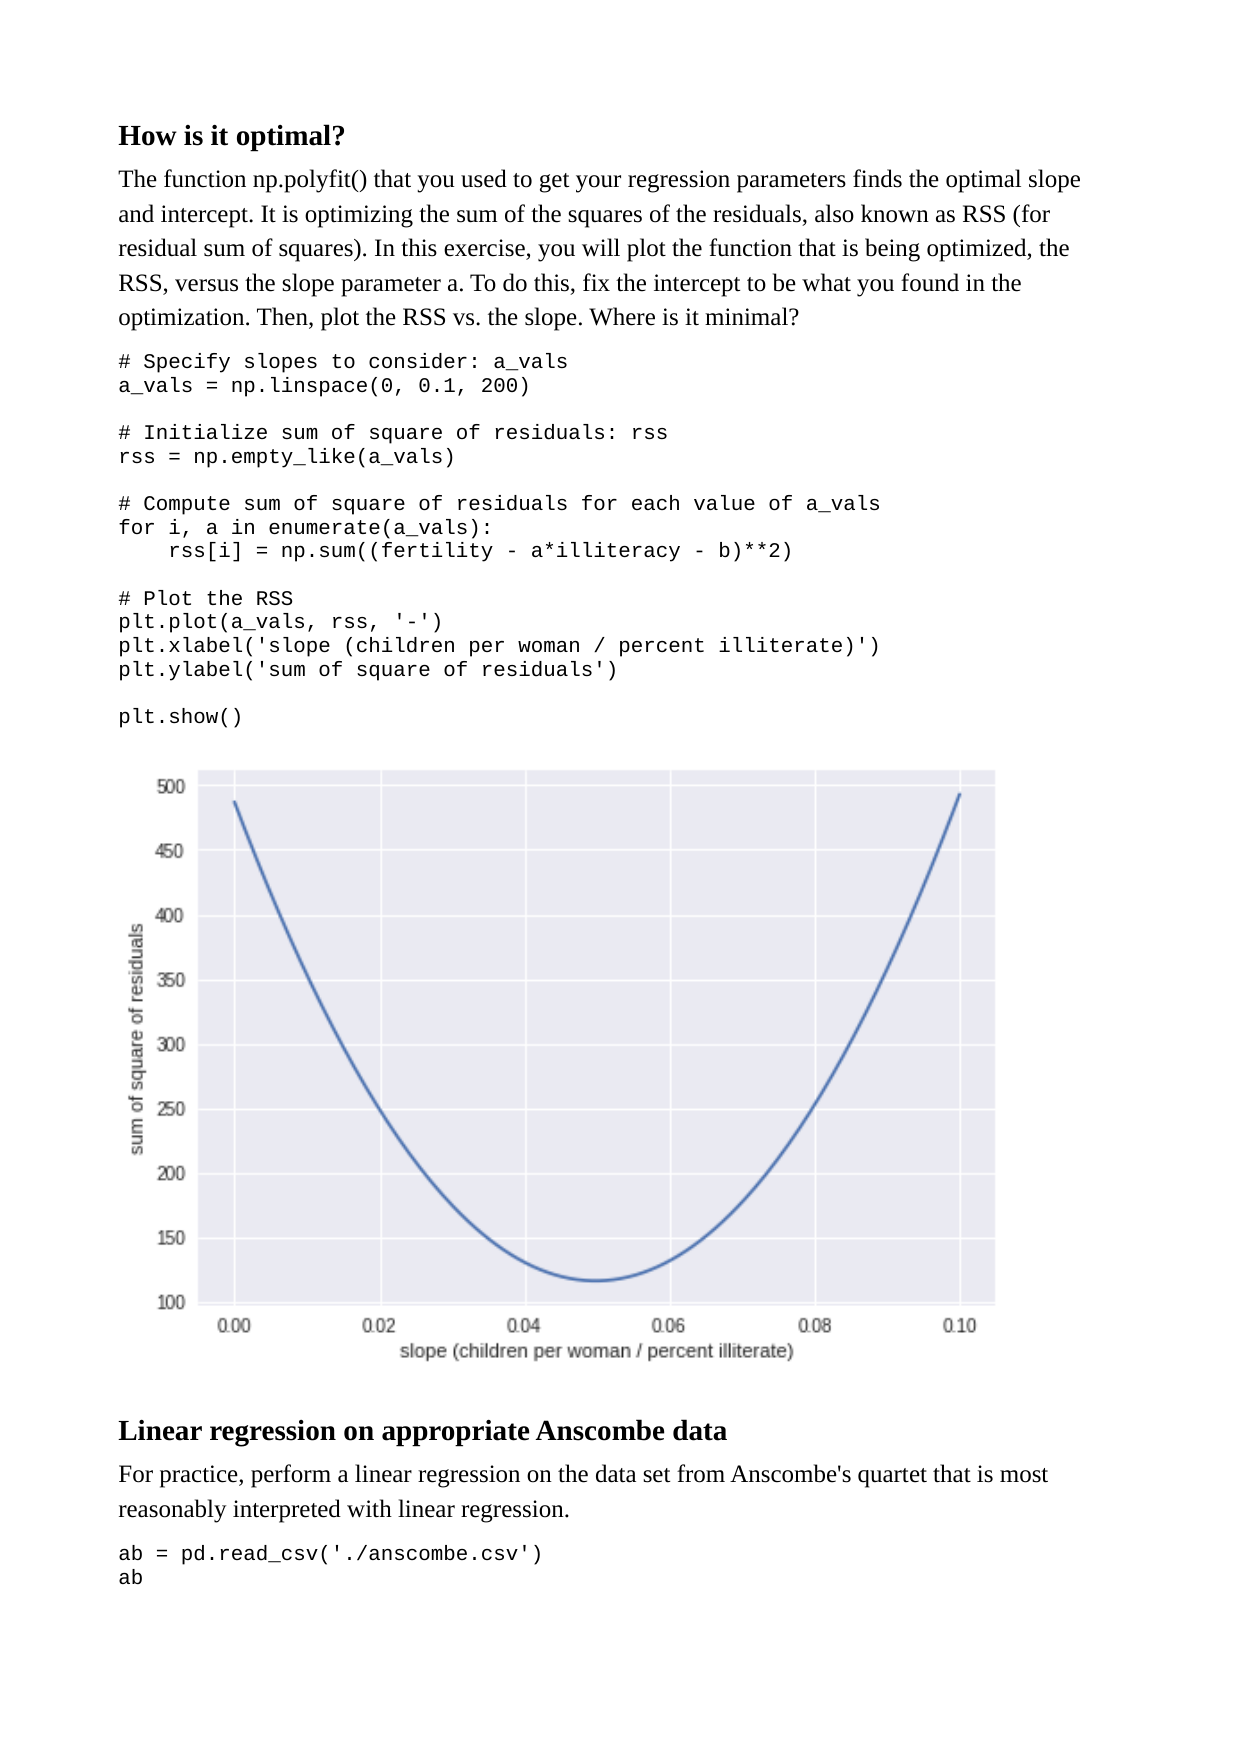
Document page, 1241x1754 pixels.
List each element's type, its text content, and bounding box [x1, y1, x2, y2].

picture [118, 758, 1008, 1374]
text For practice, perform a linear regression on the data set from Anscombe's quartet that is most reasonably interpreted with linear regression. [118, 1459, 1122, 1523]
text # Specify slopes to consider: a_vals [118, 351, 1122, 375]
text plt.plot(a_vals, rss, '-') [118, 611, 1122, 635]
text ab = pd.read_csv('./anscombe.csv') [118, 1543, 1122, 1567]
text plt.show() [118, 706, 1122, 729]
text rss[i] = np.sum((fertility - a*illiteracy - b)**2) [118, 540, 1122, 564]
text # Plot the RSS [118, 588, 1122, 611]
text The function np.polyfit() that you used to get your regression parameters finds the optimal slope and intercept. It is optimizing the sum of the squares of the residuals, also known as RSS (for residual sum of squares). In this exercise, you will plot the function that is being optimized, the RSS, versus the slope parameter a. To do this, fix the intercept to be what you found in the optimization. Then, plot the RSS vs. the slope. Where is it minimal? [118, 164, 1122, 331]
text # Compute sum of square of residuals for each value of a_vals [118, 493, 1122, 517]
subtitle How is it optimal? [118, 118, 1122, 152]
text a_vals = np.linspace(0, 0.1, 200) [118, 375, 1122, 398]
text plt.ylabel('sum of square of residuals') [118, 658, 1122, 682]
text # Initialize sum of square of residuals: rss [118, 422, 1122, 446]
text ab [118, 1567, 1122, 1590]
text plt.xlabel('slope (children per woman / percent illiterate)') [118, 635, 1122, 658]
subtitle Linear regression on appropriate Anscombe data [118, 1413, 1122, 1447]
text rss = np.empty_like(a_vals) [118, 446, 1122, 469]
text for i, a in enumerate(a_vals): [118, 517, 1122, 540]
